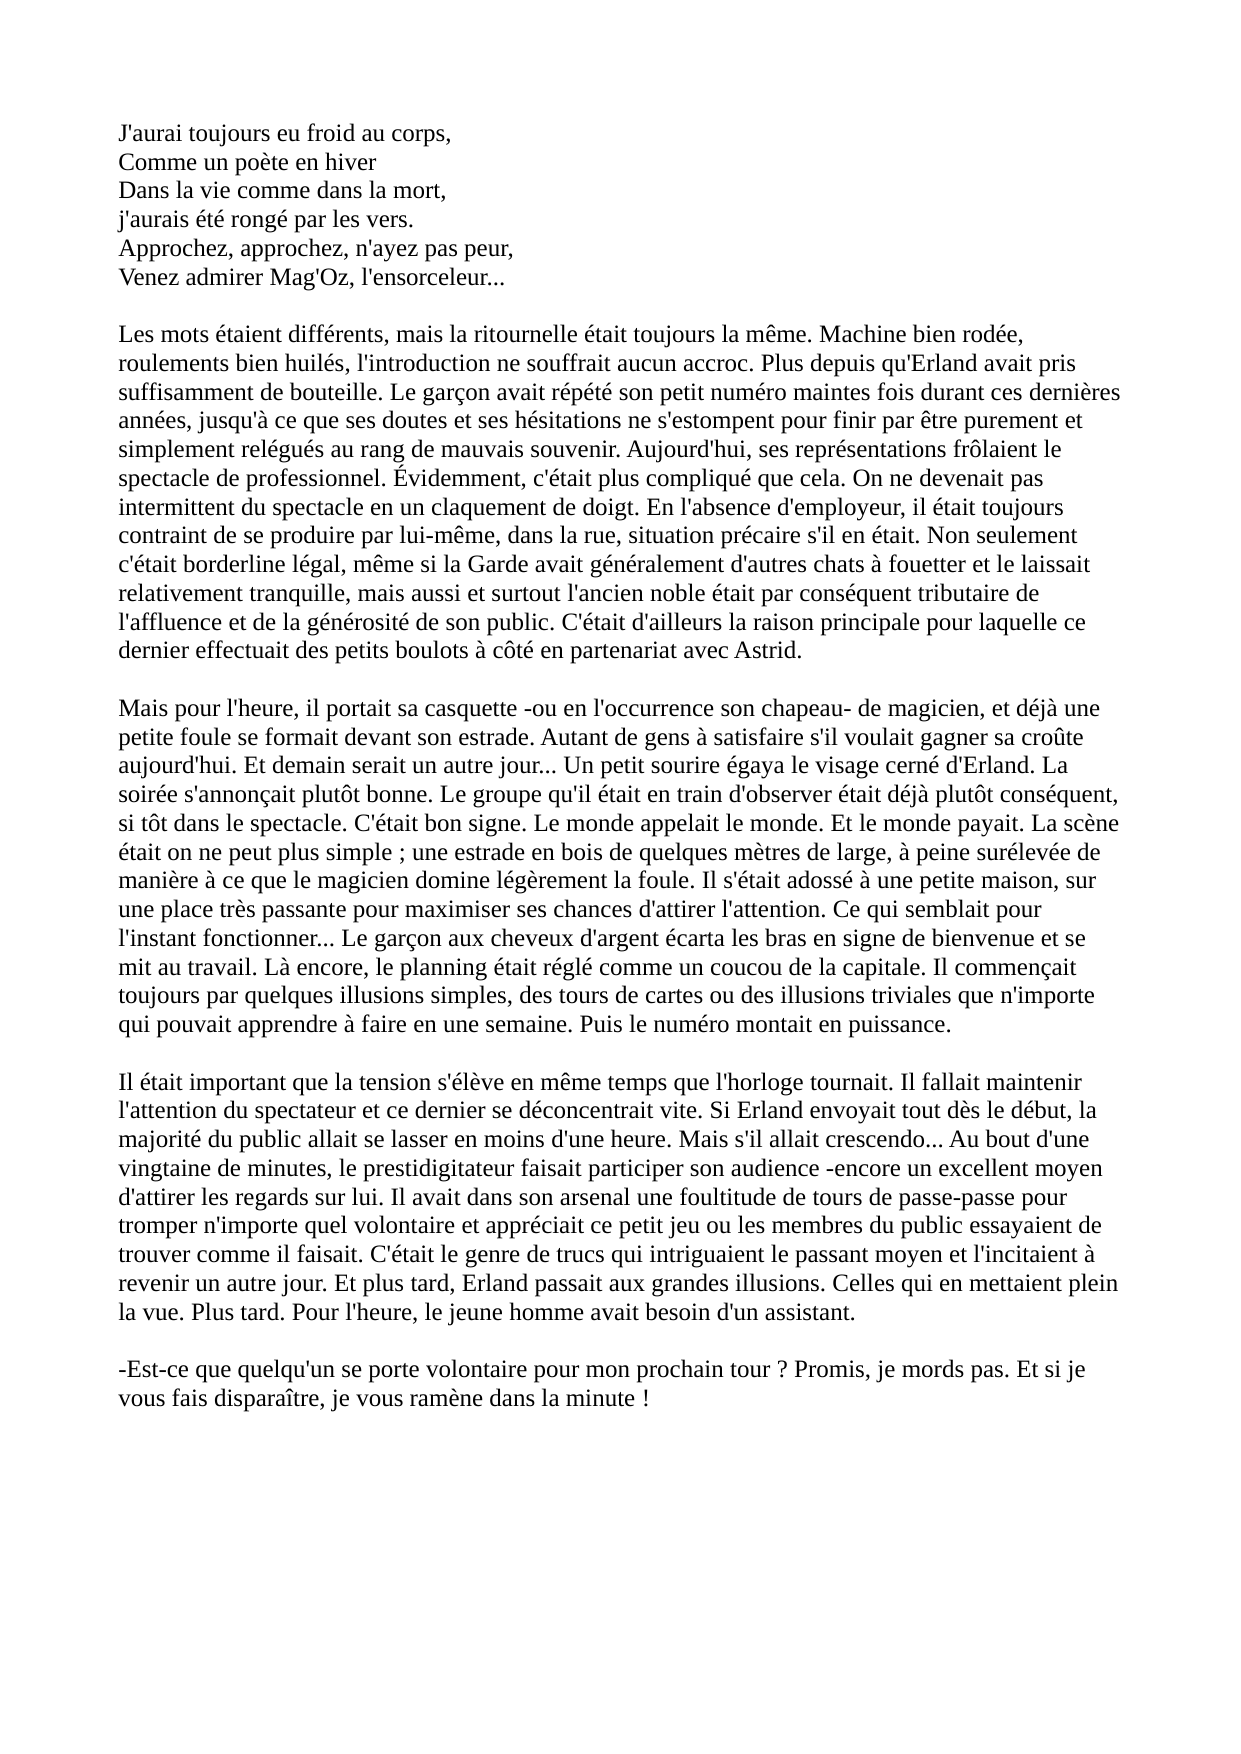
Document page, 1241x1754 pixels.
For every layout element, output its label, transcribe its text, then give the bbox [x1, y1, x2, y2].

text -Est-ce que quelqu'un se porte volontaire pour mon prochain tour ? Promis, je mords pas. Et si je vous fais disparaître, je vous ramène dans la minute ! [118, 1354, 1122, 1412]
text Approchez, approchez, n'ayez pas peur, [118, 233, 1122, 262]
text Mais pour l'heure, il portait sa casquette -ou en l'occurrence son chapeau- de magicien, et déjà une petite foule se formait devant son estrade. Autant de gens à satisfaire s'il voulait gagner sa croûte aujourd'hui. Et demain serait un autre jour... Un petit sourire égaya le visage cerné d'Erland. La soirée s'annonçait plutôt bonne. Le groupe qu'il était en train d'observer était déjà plutôt conséquent, si tôt dans le spectacle. C'était bon signe. Le monde appelait le monde. Et le monde payait. La scène était on ne peut plus simple ; une estrade en bois de quelques mètres de large, à peine surélevée de manière à ce que le magicien domine légèrement la foule. Il s'était adossé à une petite maison, sur une place très passante pour maximiser ses chances d'attirer l'attention. Ce qui semblait pour l'instant fonctionner... Le garçon aux cheveux d'argent écarta les bras en signe de bienvenue et se mit au travail. Là encore, le planning était réglé comme un coucou de la capitale. Il commençait toujours par quelques illusions simples, des tours de cartes ou des illusions triviales que n'importe qui pouvait apprendre à faire en une semaine. Puis le numéro montait en puissance. [118, 693, 1122, 1038]
text Il était important que la tension s'élève en même temps que l'horloge tournait. Il fallait maintenir l'attention du spectateur et ce dernier se déconcentrait vite. Si Erland envoyait tout dès le début, la majorité du public allait se lasser en moins d'une heure. Mais s'il allait crescendo... Au bout d'une vingtaine de minutes, le prestidigitateur faisait participer son audience -encore un excellent moyen d'attirer les regards sur lui. Il avait dans son arsenal une foultitude de tours de passe-passe pour tromper n'importe quel volontaire et appréciait ce petit jeu ou les membres du public essayaient de trouver comme il faisait. C'était le genre de trucs qui intriguaient le passant moyen et l'incitaient à revenir un autre jour. Et plus tard, Erland passait aux grandes illusions. Celles qui en mettaient plein la vue. Plus tard. Pour l'heure, le jeune homme avait besoin d'un assistant. [118, 1067, 1122, 1326]
text j'aurais été rongé par les vers. [118, 204, 1122, 233]
text Les mots étaient différents, mais la ritournelle était toujours la même. Machine bien rodée, roulements bien huilés, l'introduction ne souffrait aucun accroc. Plus depuis qu'Erland avait pris suffisamment de bouteille. Le garçon avait répété son petit numéro maintes fois durant ces dernières années, jusqu'à ce que ses doutes et ses hésitations ne s'estompent pour finir par être purement et simplement relégués au rang de mauvais souvenir. Aujourd'hui, ses représentations frôlaient le spectacle de professionnel. Évidemment, c'était plus compliqué que cela. On ne devenait pas intermittent du spectacle en un claquement de doigt. En l'absence d'employeur, il était toujours contraint de se produire par lui-même, dans la rue, situation précaire s'il en était. Non seulement c'était borderline légal, même si la Garde avait généralement d'autres chats à fouetter et le laissait relativement tranquille, mais aussi et surtout l'ancien noble était par conséquent tributaire de l'affluence et de la générosité de son public. C'était d'ailleurs la raison principale pour laquelle ce dernier effectuait des petits boulots à côté en partenariat avec Astrid. [118, 319, 1122, 664]
text J'aurai toujours eu froid au corps, [118, 118, 1122, 147]
text Comme un poète en hiver [118, 147, 1122, 176]
text Dans la vie comme dans la mort, [118, 176, 1122, 204]
text Venez admirer Mag'Oz, l'ensorceleur... [118, 262, 1122, 291]
